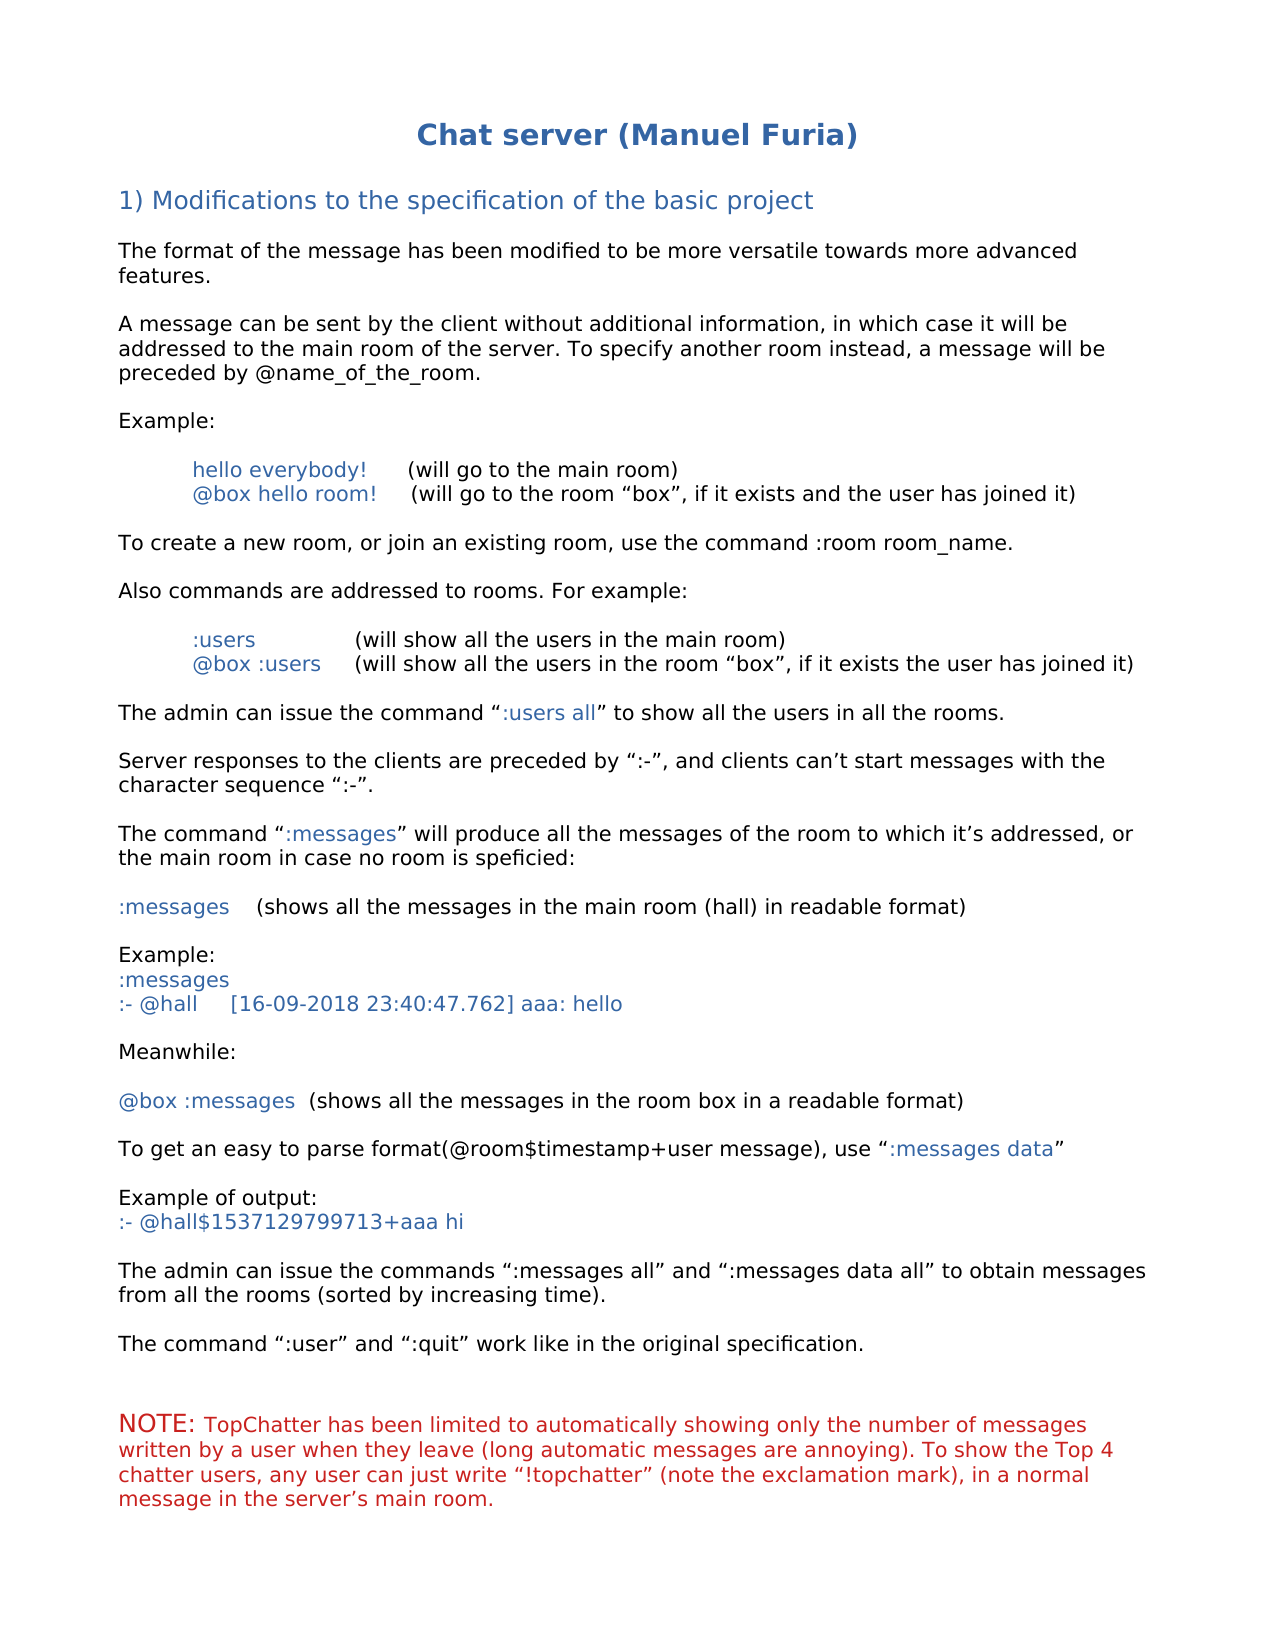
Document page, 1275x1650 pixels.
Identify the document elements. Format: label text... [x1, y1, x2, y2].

text Example of output: [118, 1186, 1157, 1210]
text @box :messages (shows all the messages in the room box in a readable format) [118, 1089, 1157, 1113]
text Chat server (Manuel Furia) [118, 118, 1157, 152]
text 1) Modifications to the specification of the basic project [118, 186, 1157, 215]
text @box hello room! (will go to the room “box”, if it exists and the user has joined it) [118, 482, 1157, 506]
text Example: [118, 409, 1157, 434]
text :- @hall$1537129799713+aaa hi [118, 1210, 1157, 1234]
text To create a new room, or join an existing room, use the command :room room_name. [118, 531, 1157, 555]
text :- @hall [16-09-2018 23:40:47.762] aaa: hello [118, 992, 1157, 1016]
text The admin can issue the commands “:messages all” and “:messages data all” to obtain messages from all the rooms (sorted by increasing time). [118, 1259, 1157, 1307]
text Also commands are addressed to rooms. For example: [118, 579, 1157, 603]
text Server responses to the clients are preceded by “:-”, and clients can’t start messages with the character sequence “:-”. [118, 749, 1157, 798]
text :messages (shows all the messages in the main room (hall) in readable format) [118, 895, 1157, 919]
text @box :users (will show all the users in the room “box”, if it exists the user has joined it) [118, 652, 1157, 676]
text hello everybody! (will go to the main room) [118, 458, 1157, 482]
text NOTE: TopChatter has been limited to automatically showing only the number of messages written by a user when they leave (long automatic messages are annoying). To show the Top 4 chatter users, any user can just write “!topchatter” (note the exclamation mark), in a normal message in the server’s main room. [118, 1409, 1157, 1511]
text Example: [118, 943, 1157, 968]
text A message can be sent by the client without additional information, in which case it will be addressed to the main room of the server. To specify another room instead, a message will be preceded by @name_of_the_room. [118, 312, 1157, 385]
text Meanwhile: [118, 1040, 1157, 1065]
text The command “:messages” will produce all the messages of the room to which it’s addressed, or the main room in case no room is speficied: [118, 822, 1157, 871]
text :messages [118, 968, 1157, 992]
text The command “:user” and “:quit” work like in the original specification. [118, 1332, 1157, 1356]
text :users (will show all the users in the main room) [118, 628, 1157, 652]
text To get an easy to parse format(@room$timestamp+user message), use “:messages data” [118, 1137, 1157, 1162]
text The format of the message has been modified to be more versatile towards more advanced features. [118, 239, 1157, 288]
text The admin can issue the command “:users all” to show all the users in all the rooms. [118, 701, 1157, 725]
